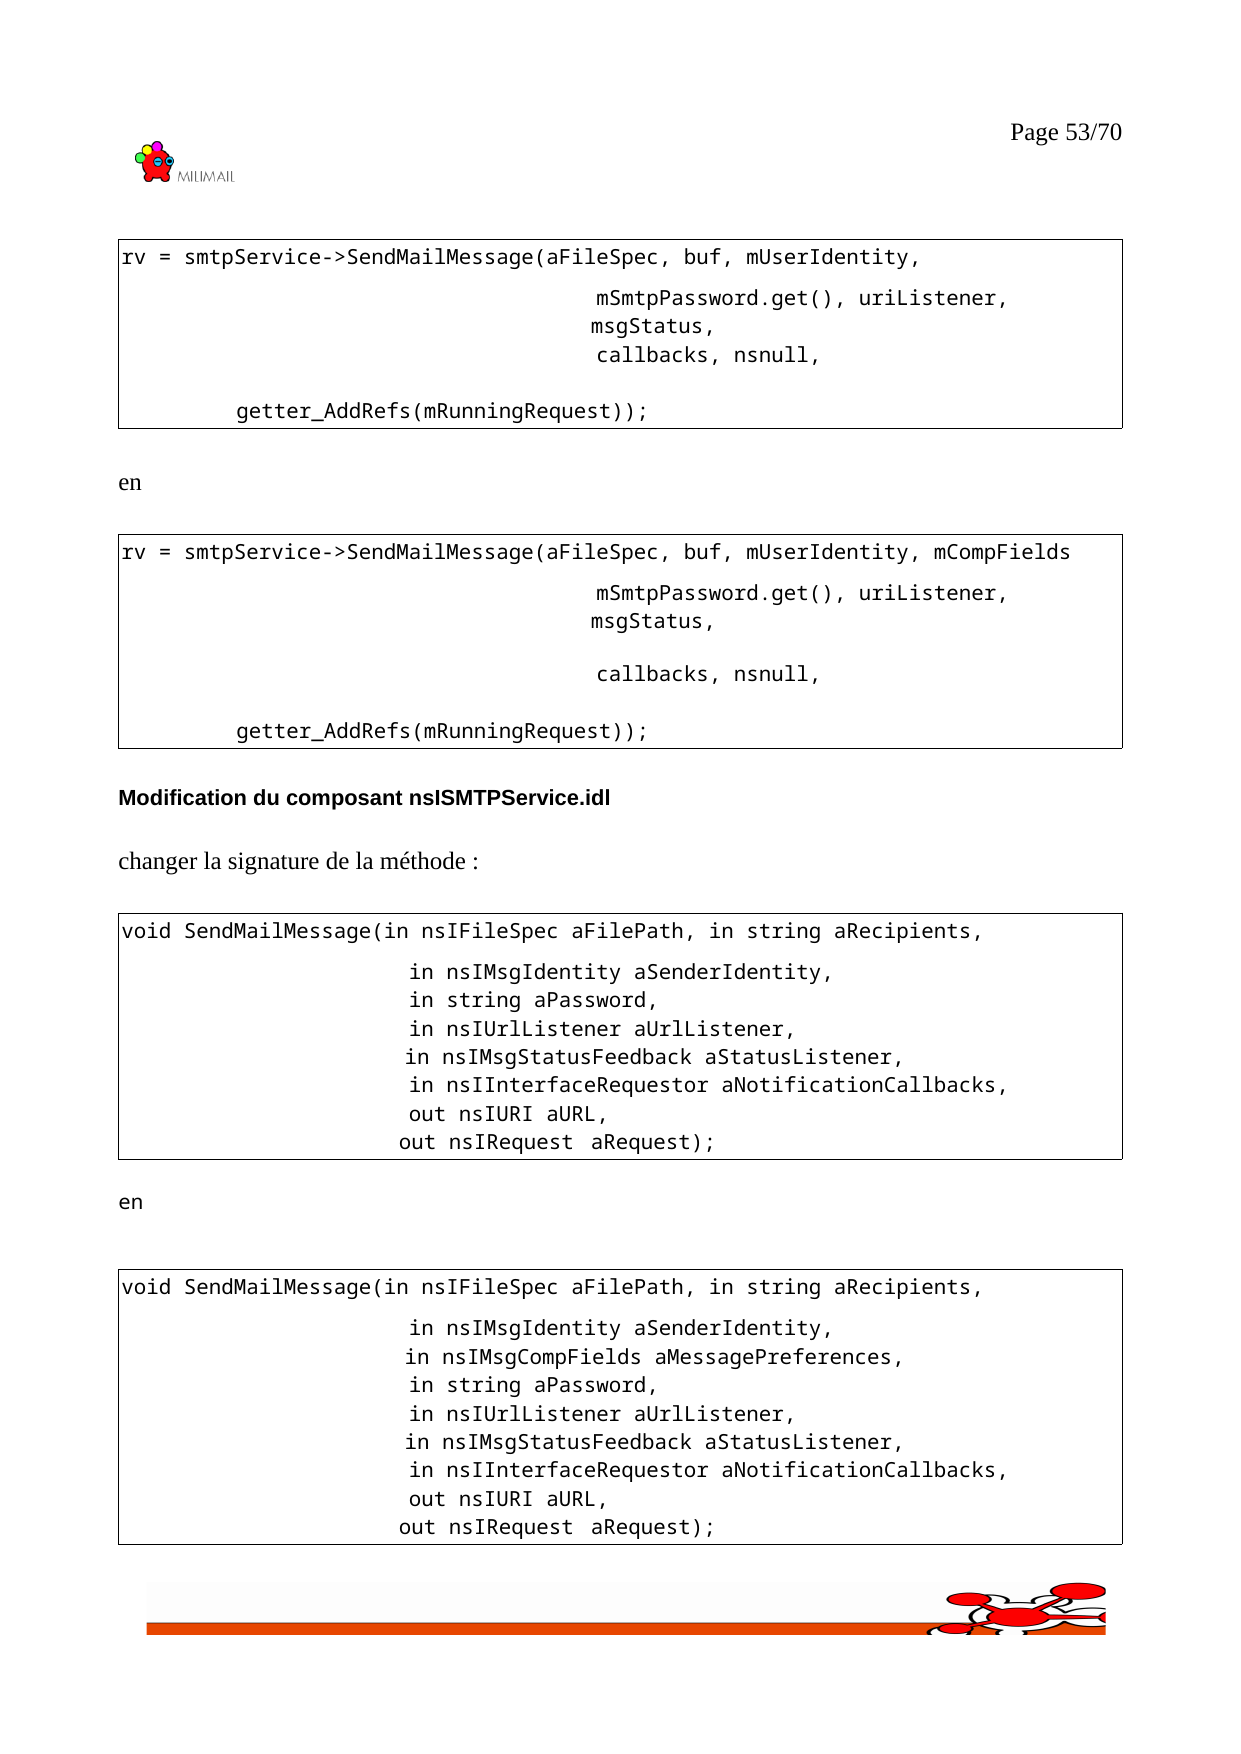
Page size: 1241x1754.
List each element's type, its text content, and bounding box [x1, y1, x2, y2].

text callbacks, nsnull, getter_AddRefs(mRunningRequest)); [119, 656, 1122, 748]
text in nsIInterfaceRequestor aNotificationCallbacks, [119, 1067, 1122, 1096]
text in nsIUrlListener aUrlListener, [119, 1396, 1122, 1424]
text en [118, 468, 1122, 496]
picture [116, 120, 295, 209]
text out nsIURI aURL, [119, 1481, 1122, 1509]
text in nsIInterfaceRequestor aNotificationCallbacks, [119, 1452, 1122, 1481]
text out nsIURI aURL, [119, 1096, 1122, 1124]
text changer la signature de la méthode : [118, 847, 1122, 875]
text mSmtpPassword.get(), uriListener, msgStatus, [119, 574, 1122, 634]
text out nsIRequest aRequest); [119, 1124, 1122, 1159]
picture [146, 1582, 1106, 1635]
text in nsIMsgIdentity aSenderIdentity, [119, 1310, 1122, 1339]
text out nsIRequest aRequest); [119, 1509, 1122, 1544]
subtitle Modification du composant nsISMTPService.idl [118, 786, 1122, 810]
text mSmtpPassword.get(), uriListener, msgStatus, [119, 280, 1122, 337]
text in string aPassword, [119, 982, 1122, 1011]
text rv = smtpService->SendMailMessage(aFileSpec, buf, mUserIdentity, mCompFields [119, 535, 1122, 565]
text en [118, 1187, 1122, 1216]
text in nsIMsgStatusFeedback aStatusListener, [119, 1039, 1122, 1067]
text in string aPassword, [119, 1367, 1122, 1396]
text in nsIMsgIdentity aSenderIdentity, [119, 954, 1122, 982]
text callbacks, nsnull, getter_AddRefs(mRunningRequest)); [119, 337, 1122, 428]
text void SendMailMessage(in nsIFileSpec aFilePath, in string aRecipients, [119, 1270, 1122, 1301]
text in nsIMsgStatusFeedback aStatusListener, [119, 1424, 1122, 1452]
text in nsIMsgCompFields aMessagePreferences, [119, 1339, 1122, 1367]
text rv = smtpService->SendMailMessage(aFileSpec, buf, mUserIdentity, [119, 240, 1122, 270]
text void SendMailMessage(in nsIFileSpec aFilePath, in string aRecipients, [119, 914, 1122, 944]
text in nsIUrlListener aUrlListener, [119, 1011, 1122, 1039]
